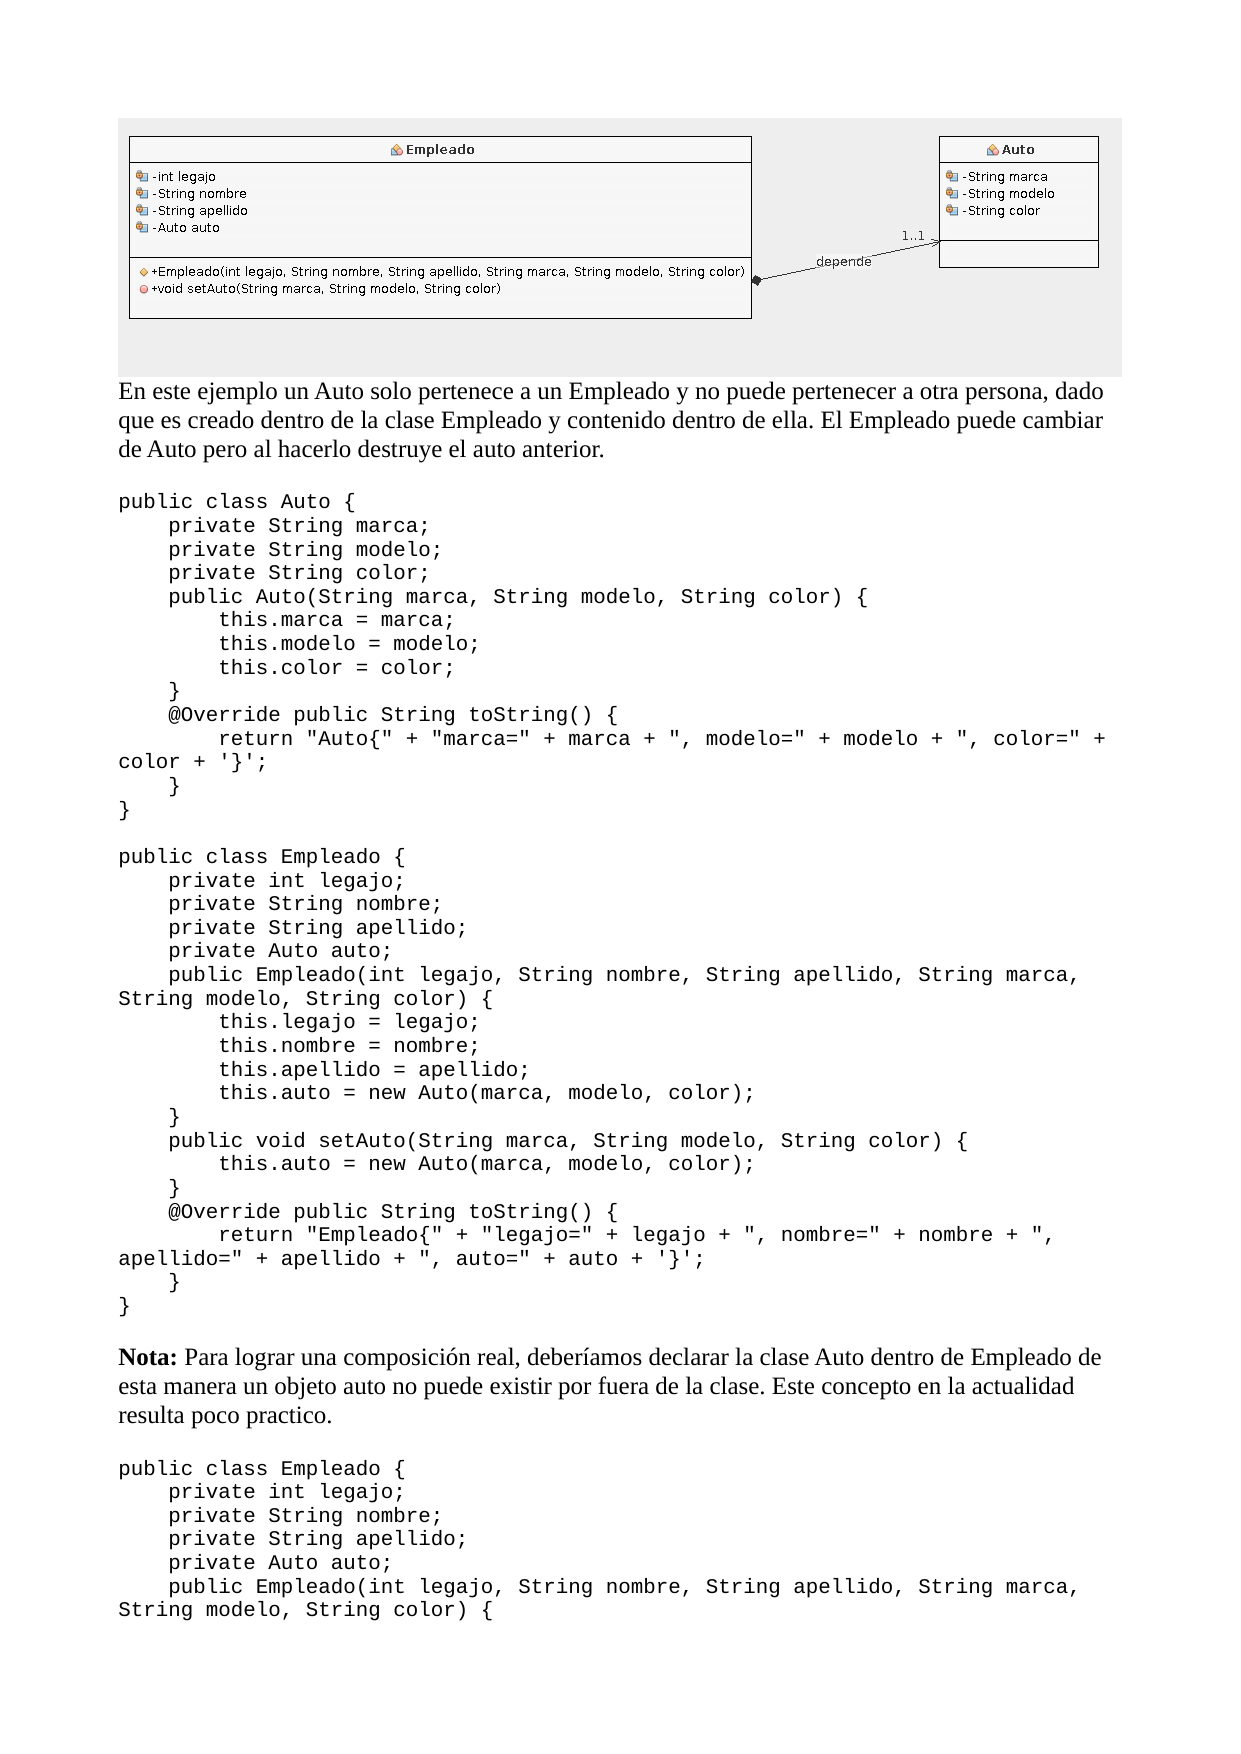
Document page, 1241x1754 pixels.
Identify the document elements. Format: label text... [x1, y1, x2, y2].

text } [118, 1272, 1122, 1295]
text private int legajo; [118, 1481, 1122, 1505]
text this.legajo = legajo; [118, 1011, 1122, 1035]
text return "Empleado{" + "legajo=" + legajo + ", nombre=" + nombre + ", apellido=" + apellido + ", auto=" + auto + '}'; [118, 1224, 1122, 1272]
text this.nombre = nombre; [118, 1035, 1122, 1059]
text public class Empleado { [118, 846, 1122, 869]
text public Empleado(int legajo, String nombre, String apellido, String marca, String modelo, String color) { [118, 964, 1122, 1011]
text private String nombre; [118, 893, 1122, 917]
text public Auto(String marca, String modelo, String color) { [118, 586, 1122, 609]
text public Empleado(int legajo, String nombre, String apellido, String marca, String modelo, String color) { [118, 1576, 1122, 1623]
text private String apellido; [118, 917, 1122, 941]
text @Override public String toString() { [118, 1201, 1122, 1224]
text public class Empleado { [118, 1457, 1122, 1481]
text this.auto = new Auto(marca, modelo, color); [118, 1082, 1122, 1106]
text } [118, 775, 1122, 799]
text public class Auto { [118, 491, 1122, 515]
text public void setAuto(String marca, String modelo, String color) { [118, 1130, 1122, 1153]
text this.color = color; [118, 657, 1122, 680]
text } [118, 799, 1122, 822]
text private String color; [118, 562, 1122, 586]
text this.modelo = modelo; [118, 633, 1122, 657]
text private Auto auto; [118, 1552, 1122, 1576]
text private String nombre; [118, 1505, 1122, 1528]
text private String marca; [118, 515, 1122, 538]
text private int legajo; [118, 869, 1122, 893]
text } [118, 1106, 1122, 1130]
text private String apellido; [118, 1528, 1122, 1552]
text this.apellido = apellido; [118, 1059, 1122, 1082]
text this.marca = marca; [118, 609, 1122, 633]
text En este ejemplo un Auto solo pertenece a un Empleado y no puede pertenecer a otra persona, dado que es creado dentro de la clase Empleado y contenido dentro de ella. El Empleado puede cambiar de Auto pero al hacerlo destruye el auto anterior. [118, 377, 1122, 462]
picture [118, 118, 1123, 377]
text Nota: Para lograr una composición real, deberíamos declarar la clase Auto dentro de Empleado de esta manera un objeto auto no puede existir por fuera de la clase. Este concepto en la actualidad resulta poco practico. [118, 1342, 1122, 1429]
text private Auto auto; [118, 941, 1122, 964]
text this.auto = new Auto(marca, modelo, color); [118, 1153, 1122, 1177]
text @Override public String toString() { [118, 704, 1122, 728]
text private String modelo; [118, 538, 1122, 562]
text } [118, 680, 1122, 704]
text } [118, 1295, 1122, 1319]
text return "Auto{" + "marca=" + marca + ", modelo=" + modelo + ", color=" + color + '}'; [118, 728, 1122, 775]
text } [118, 1177, 1122, 1201]
